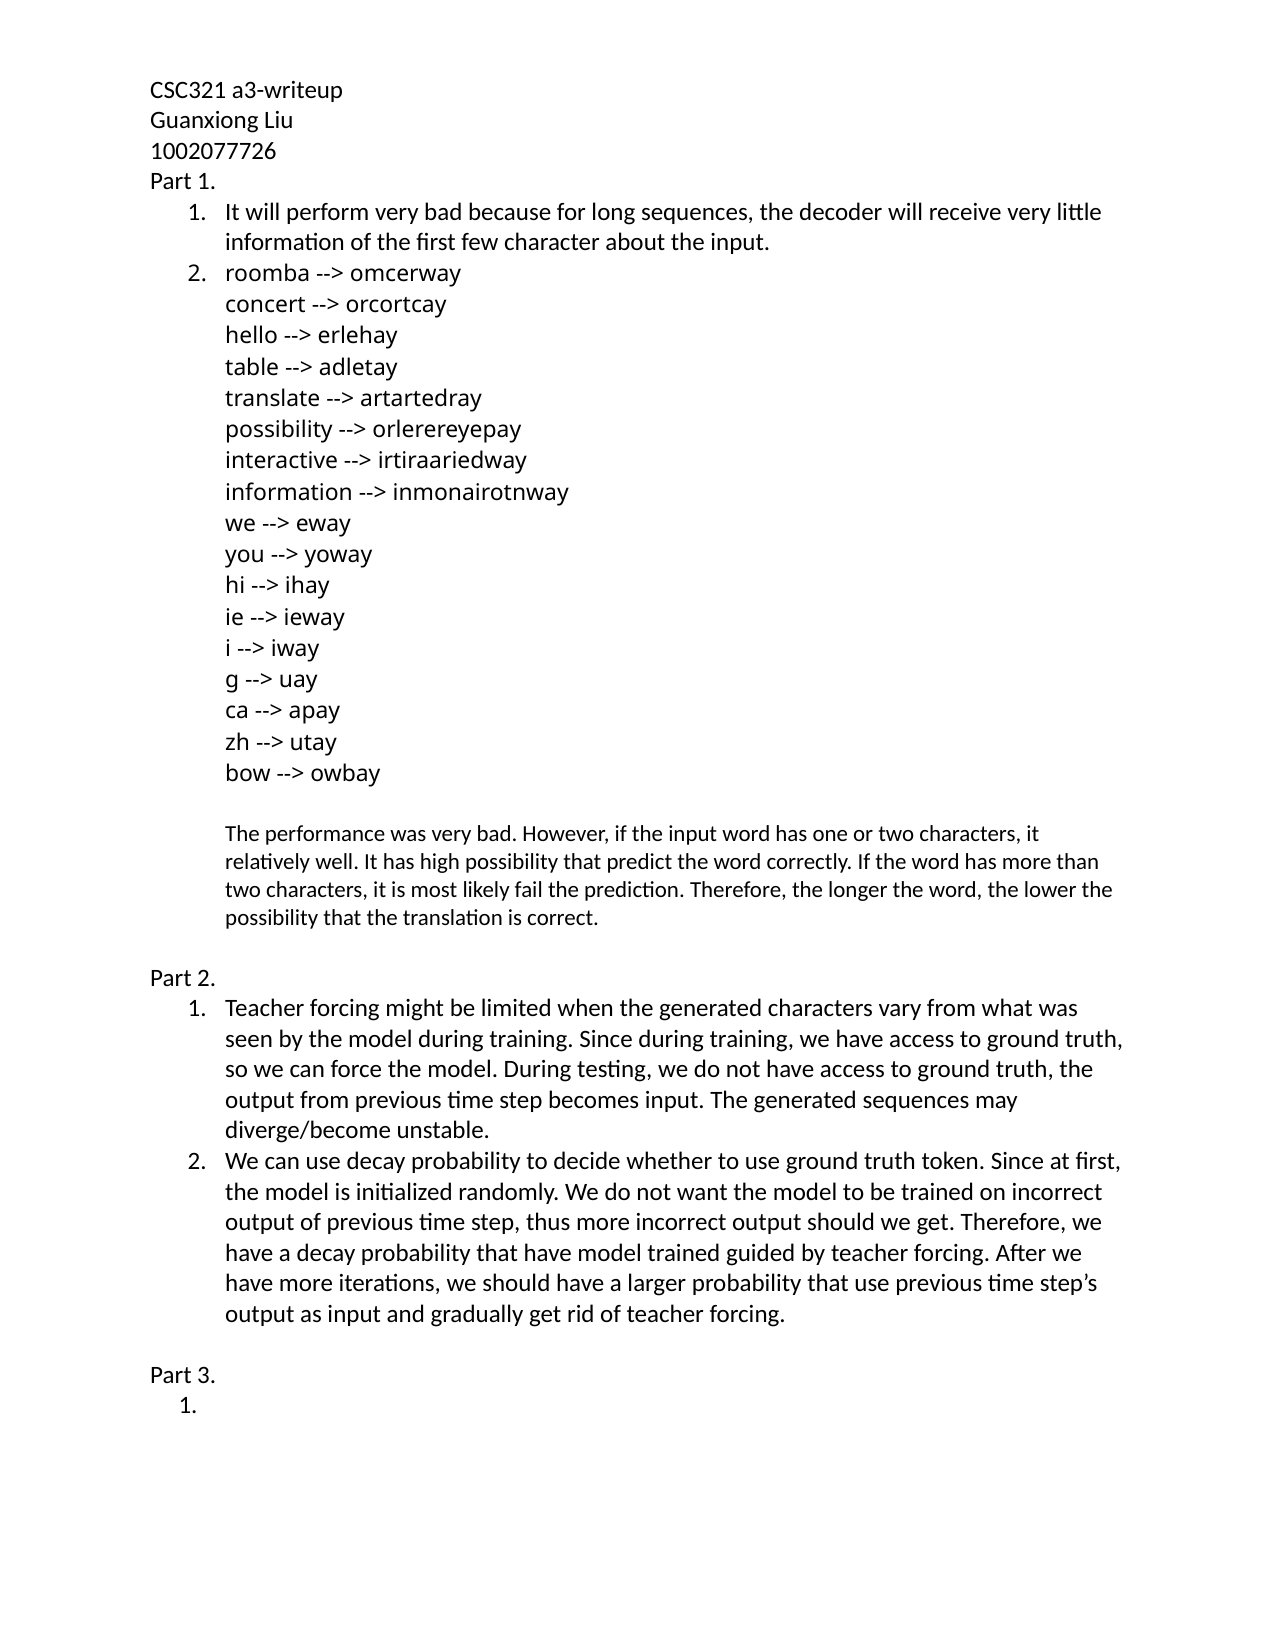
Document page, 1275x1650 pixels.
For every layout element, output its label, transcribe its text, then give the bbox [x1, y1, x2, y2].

list you --> yoway [225, 538, 1125, 569]
list table --> adletay [225, 351, 1125, 382]
list The performance was very bad. However, if the input word has one or two characters, it relatively well. It has high possibility that predict the word correctly. If the word has more than two characters, it is most likely fail the prediction. Therefore, the longer the word, the lower the possibility that the translation is correct. [225, 819, 1125, 931]
list Teacher forcing might be limited when the generated characters vary from what was seen by the model during training. Since during training, we have access to ground truth, so we can force the model. During testing, we do not have access to ground truth, the output from previous time step becomes input. The generated sequences may diverge/become unstable. [187, 992, 1125, 1145]
list Part 3. [150, 1359, 1125, 1389]
list possibility --> orlerereyepay [225, 413, 1125, 444]
list zh --> utay [225, 726, 1125, 757]
list bow --> owbay [225, 757, 1125, 788]
list ca --> apay [225, 694, 1125, 726]
list roomba --> omcerway [187, 257, 1125, 288]
list i --> iway [225, 632, 1125, 663]
list information --> inmonairotnway [225, 476, 1125, 507]
list hi --> ihay [225, 569, 1125, 601]
list It will perform very bad because for long sequences, the decoder will receive very little information of the first few character about the input. [187, 196, 1125, 257]
list interactive --> irtiraariedway [225, 444, 1125, 476]
list we --> eway [225, 507, 1125, 538]
list 1. [150, 1389, 1125, 1420]
list ie --> ieway [225, 601, 1125, 632]
text Part 2. [150, 962, 1125, 992]
text Part 1. [150, 165, 1125, 196]
list We can use decay probability to decide whether to use ground truth token. Since at first, the model is initialized randomly. We do not want the model to be trained on incorrect output of previous time step, thus more incorrect output should we get. Therefore, we have a decay probability that have model trained guided by teacher forcing. After we have more iterations, we should have a larger probability that use previous time step’s output as input and gradually get rid of teacher forcing. [187, 1145, 1125, 1328]
list hello --> erlehay [225, 319, 1125, 351]
list concert --> orcortcay [225, 288, 1125, 319]
list g --> uay [225, 663, 1125, 694]
list translate --> artartedray [225, 382, 1125, 413]
